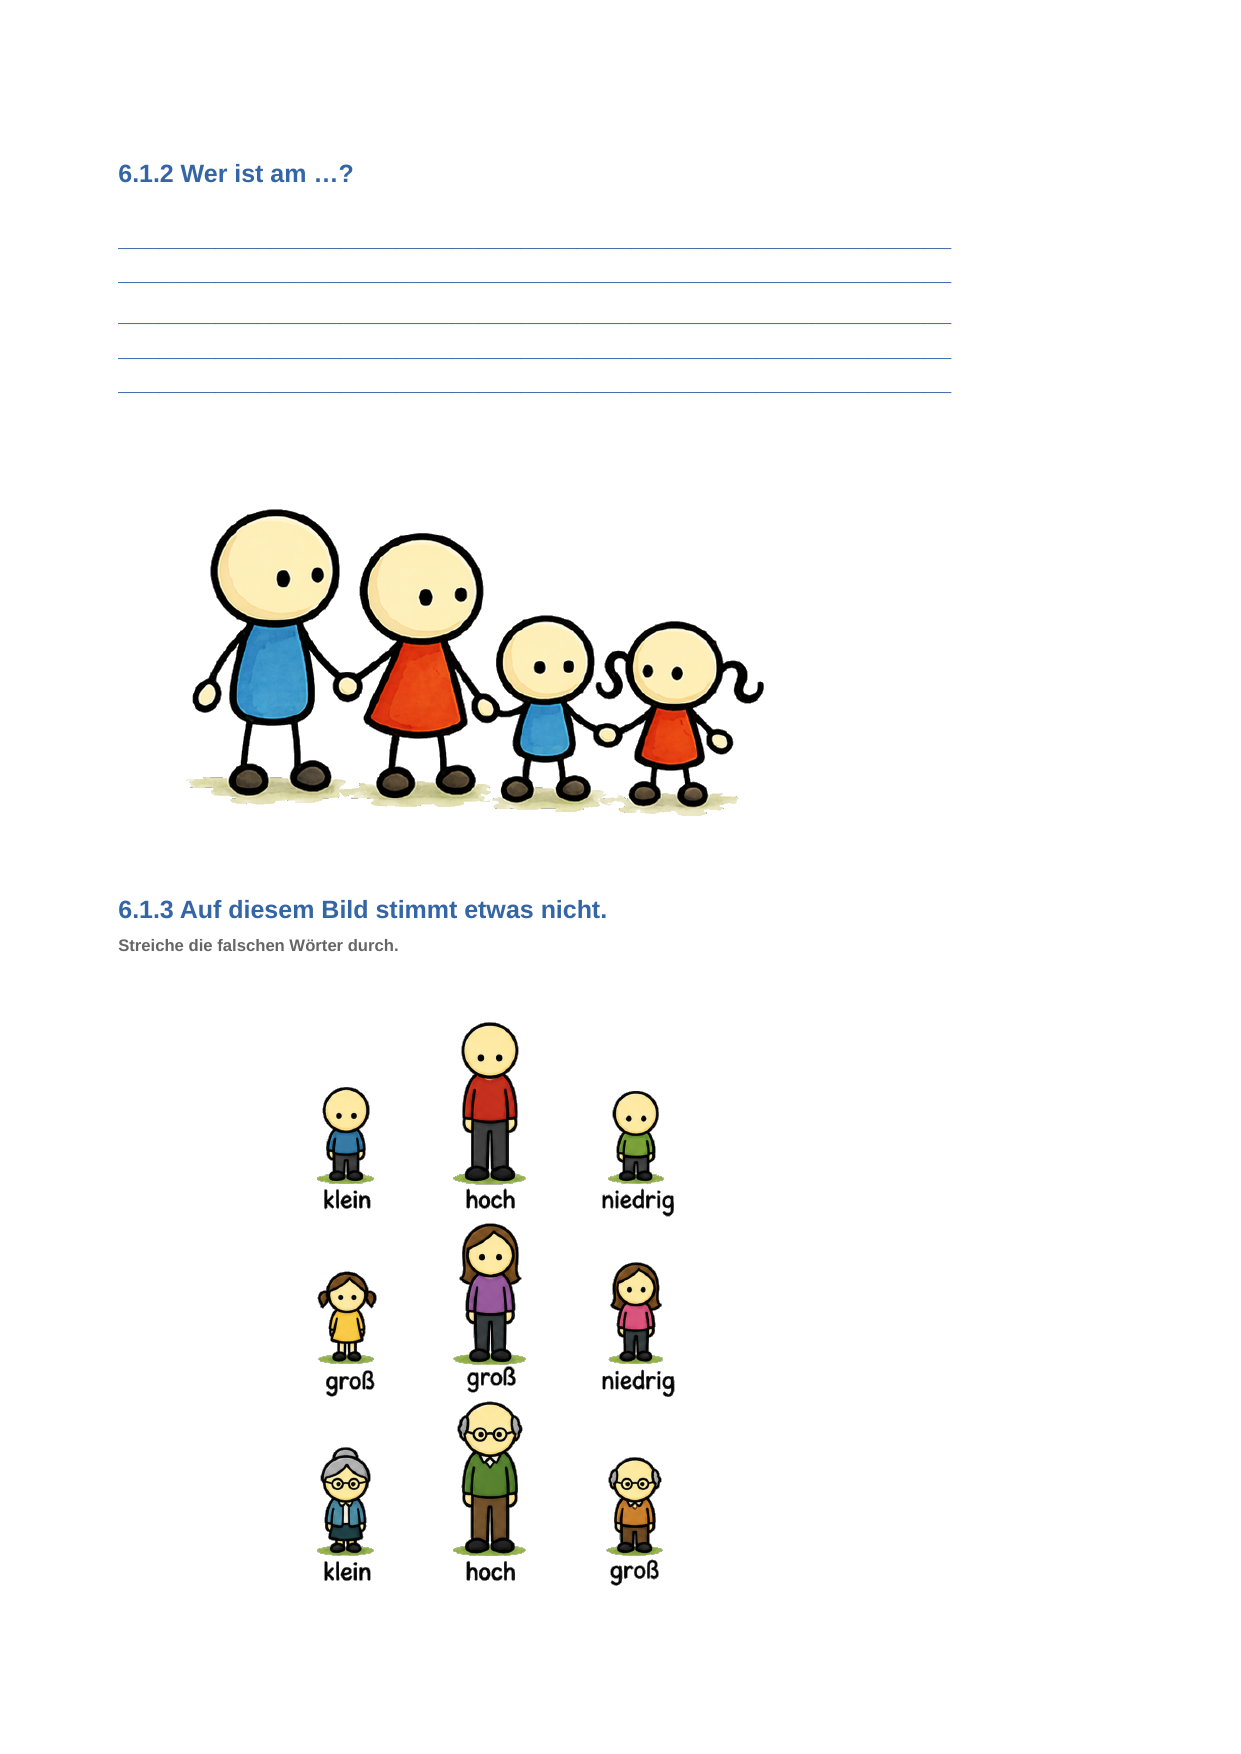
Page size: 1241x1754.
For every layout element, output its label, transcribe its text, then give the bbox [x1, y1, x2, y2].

text ____________________________________________________________ [118, 333, 1122, 361]
text ____________________________________________________________ [118, 367, 1122, 396]
text ____________________________________________________________ [118, 257, 1122, 286]
text 6.1.3 Auf diesem Bild stimmt etwas nicht. [118, 895, 1122, 924]
text 6.1.2 Wer ist am …? [118, 159, 1122, 217]
text ____________________________________________________________ [118, 223, 1122, 251]
text ____________________________________________________________ [118, 298, 1122, 327]
picture [114, 452, 839, 830]
text Streiche die falschen Wörter durch. [118, 936, 1122, 955]
picture [115, 1011, 873, 1618]
